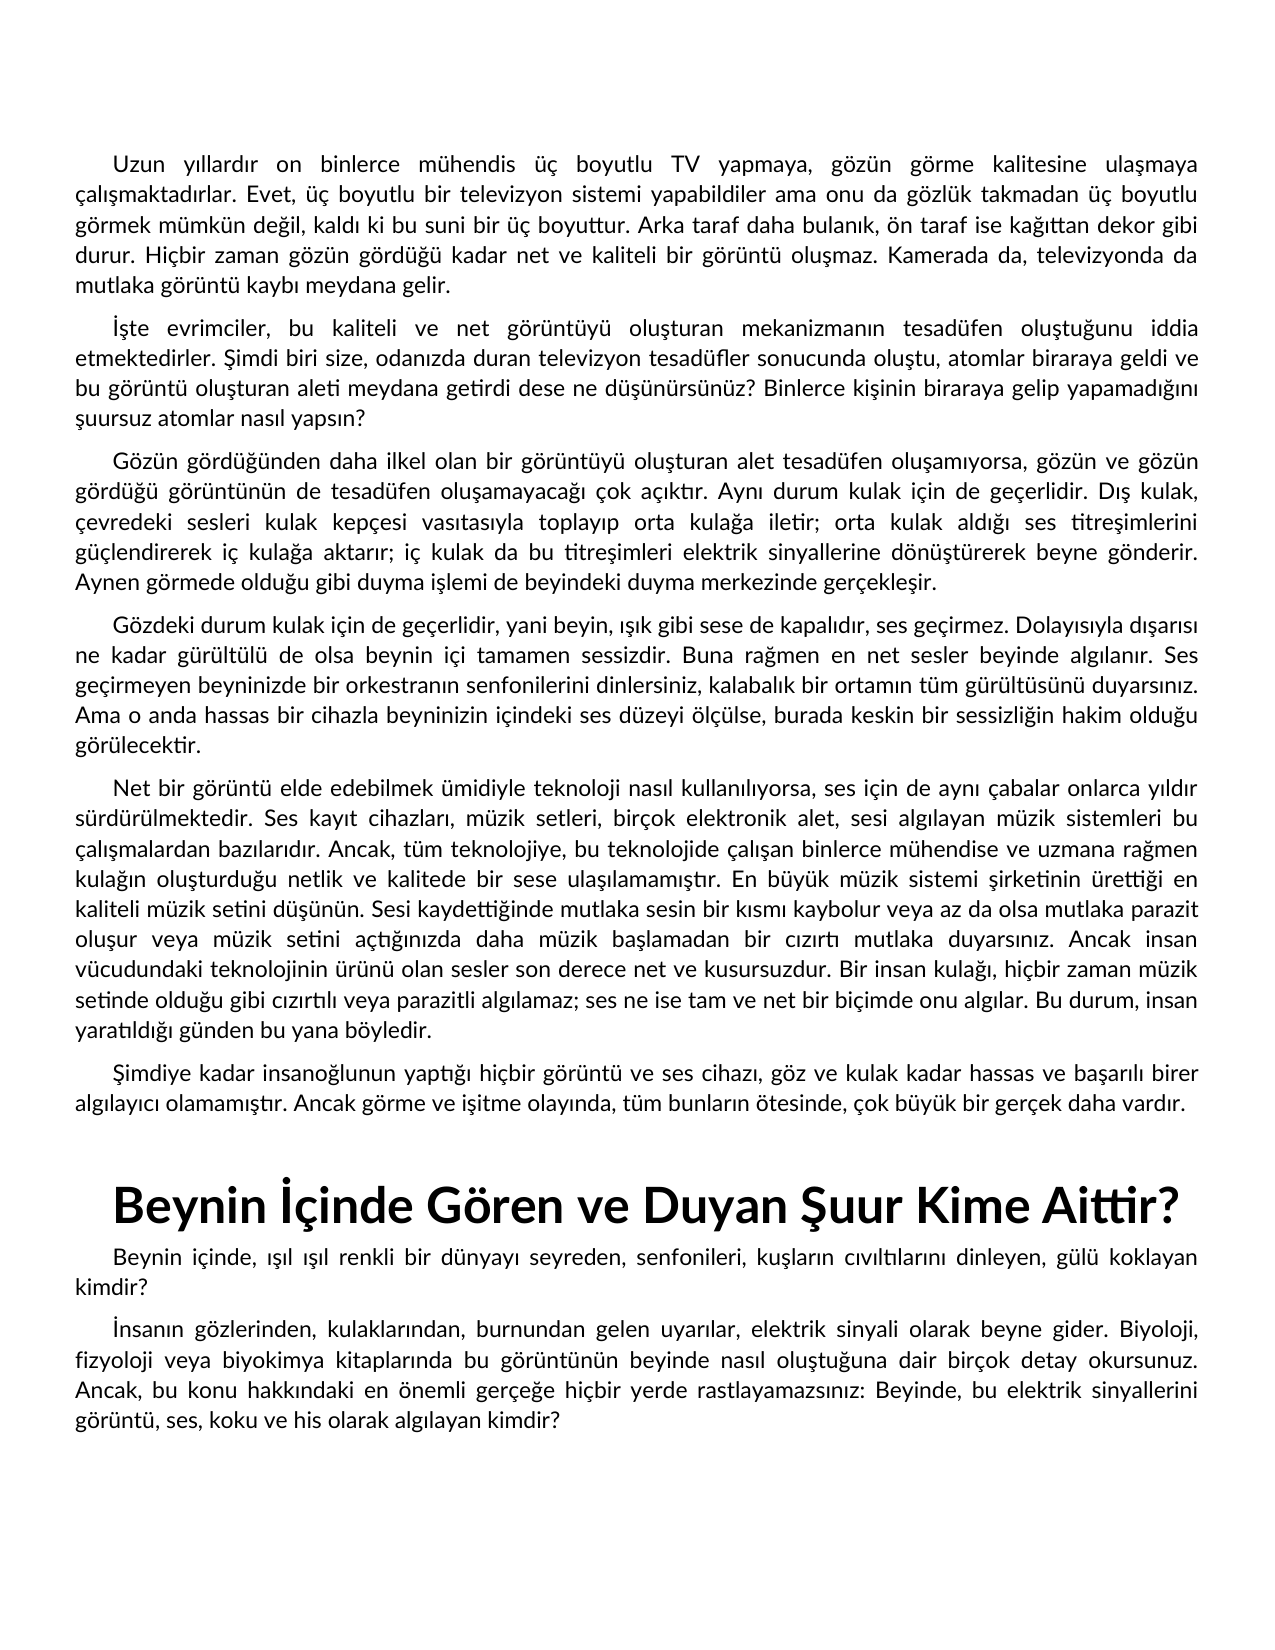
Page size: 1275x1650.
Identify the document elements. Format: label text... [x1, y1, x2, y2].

text Şimdiye kadar insanoğlunun yaptığı hiçbir görüntü ve ses cihazı, göz ve kulak kadar hassas ve başarılı birer algılayıcı olamamıştır. Ancak görme ve işitme olayında, tüm bunların ötesinde, çok büyük bir gerçek daha vardır. [75, 1058, 1200, 1116]
text Net bir görüntü elde edebilmek ümidiyle teknoloji nasıl kullanılıyorsa, ses için de aynı çabalar onlarca yıldır sürdürülmektedir. Ses kayıt cihazları, müzik setleri, birçok elektronik alet, sesi algılayan müzik sistemleri bu çalışmalardan bazılarıdır. Ancak, tüm teknolojiye, bu teknolojide çalışan binlerce mühendise ve uzmana rağmen kulağın oluşturduğu netlik ve kalitede bir sese ulaşılamamıştır. En büyük müzik sistemi şirketinin ürettiği en kaliteli müzik setini düşünün. Sesi kaydettiğinde mutlaka sesin bir kısmı kaybolur veya az da olsa mutlaka parazit oluşur veya müzik setini açtığınızda daha müzik başlamadan bir cızırtı mutlaka duyarsınız. Ancak insan vücudundaki teknolojinin ürünü olan sesler son derece net ve kusursuzdur. Bir insan kulağı, hiçbir zaman müzik setinde olduğu gibi cızırtılı veya parazitli algılamaz; ses ne ise tam ve net bir biçimde onu algılar. Bu durum, insan yaratıldığı günden bu yana böyledir. [75, 774, 1200, 1043]
text Gözdeki durum kulak için de geçerlidir, yani beyin, ışık gibi sese de kapalıdır, ses geçirmez. Dolayısıyla dışarısı ne kadar gürültülü de olsa beynin içi tamamen sessizdir. Buna rağmen en net sesler beyinde algılanır. Ses geçirmeyen beyninizde bir orkestranın senfonilerini dinlersiniz, kalabalık bir ortamın tüm gürültüsünü duyarsınız. Ama o anda hassas bir cihazla beyninizin içindeki ses düzeyi ölçülse, burada keskin bir sessizliğin hakim olduğu görülecektir. [75, 610, 1200, 759]
text İşte evrimciler, bu kaliteli ve net görüntüyü oluşturan mekanizmanın tesadüfen oluştuğunu iddia etmektedirler. Şimdi biri size, odanızda duran televizyon tesadüfler sonucunda oluştu, atomlar biraraya geldi ve bu görüntü oluşturan aleti meydana getirdi dese ne düşünürsünüz? Binlerce kişinin biraraya gelip yapamadığını şuursuz atomlar nasıl yapsın? [75, 313, 1200, 432]
text Beynin içinde, ışıl ışıl renkli bir dünyayı seyreden, senfonileri, kuşların cıvıltılarını dinleyen, gülü koklayan kimdir? [75, 1242, 1200, 1300]
subtitle Beynin İçinde Gören ve Duyan Şuur Kime Aittir? [112, 1174, 1200, 1234]
text Gözün gördüğünden daha ilkel olan bir görüntüyü oluşturan alet tesadüfen oluşamıyorsa, gözün ve gözün gördüğü görüntünün de tesadüfen oluşamayacağı çok açıktır. Aynı durum kulak için de geçerlidir. Dış kulak, çevredeki sesleri kulak kepçesi vasıtasıyla toplayıp orta kulağa iletir; orta kulak aldığı ses titreşimlerini güçlendirerek iç kulağa aktarır; iç kulak da bu titreşimleri elektrik sinyallerine dönüştürerek beyne gönderir. Aynen görmede olduğu gibi duyma işlemi de beyindeki duyma merkezinde gerçekleşir. [75, 447, 1200, 595]
text İnsanın gözlerinden, kulaklarından, burnundan gelen uyarılar, elektrik sinyali olarak beyne gider. Biyoloji, fizyoloji veya biyokimya kitaplarında bu görüntünün beyinde nasıl oluştuğuna dair birçok detay okursunuz. Ancak, bu konu hakkındaki en önemli gerçeğe hiçbir yerde rastlayamazsınız: Beyinde, bu elektrik sinyallerini görüntü, ses, koku ve his olarak algılayan kimdir? [75, 1315, 1200, 1433]
text Uzun yıllardır on binlerce mühendis üç boyutlu TV yapmaya, gözün görme kalitesine ulaşmaya çalışmaktadırlar. Evet, üç boyutlu bir televizyon sistemi yapabildiler ama onu da gözlük takmadan üç boyutlu görmek mümkün değil, kaldı ki bu suni bir üç boyuttur. Arka taraf daha bulanık, ön taraf ise kağıttan dekor gibi durur. Hiçbir zaman gözün gördüğü kadar net ve kaliteli bir görüntü oluşmaz. Kamerada da, televizyonda da mutlaka görüntü kaybı meydana gelir. [75, 150, 1200, 298]
